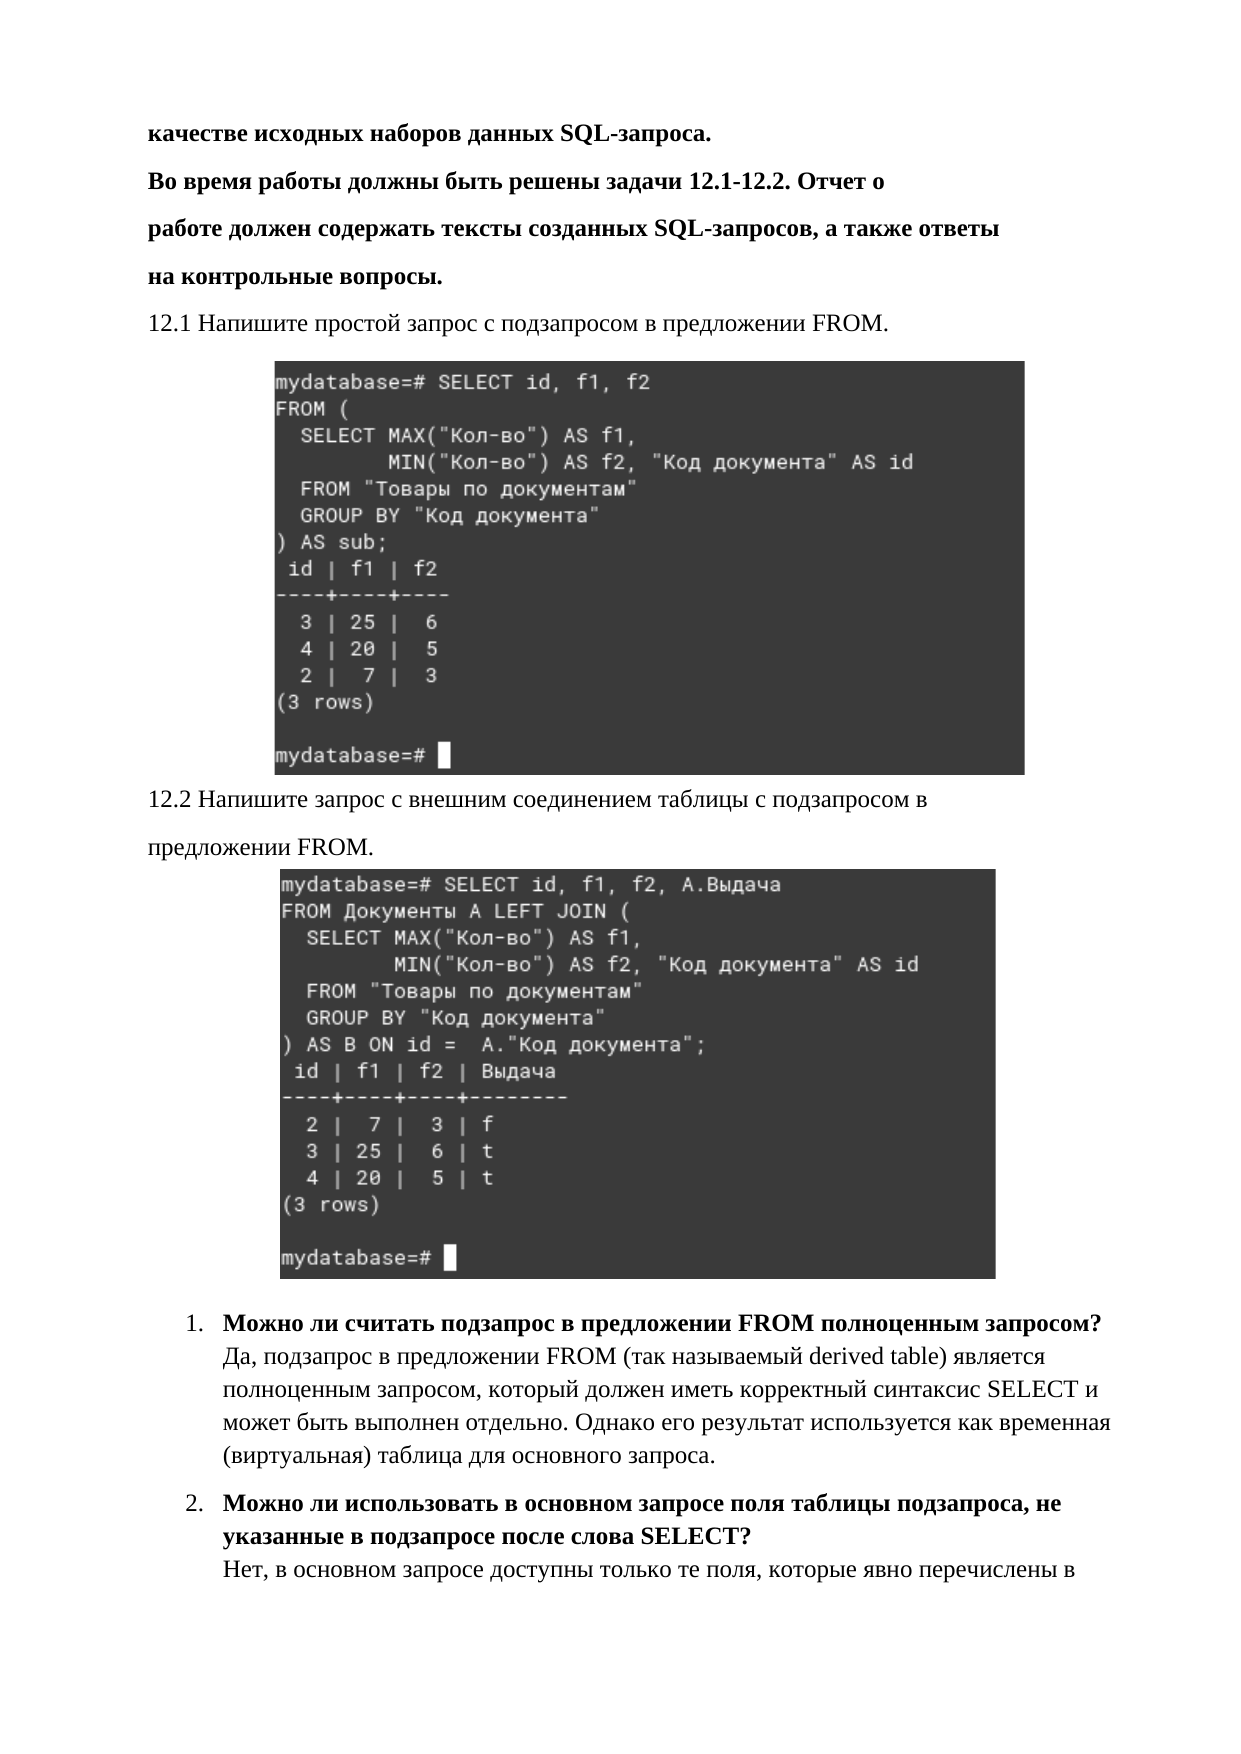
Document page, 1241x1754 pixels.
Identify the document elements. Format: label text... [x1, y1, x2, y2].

picture [274, 361, 1025, 775]
list Можно ли считать подзапрос в предложении FROM полноценным запросом? Да, подзапрос в предложении FROM (так называемый derived table) является полноценным запросом, который должен иметь корректный синтаксис SELECT и может быть выполнен отдельно. Однако его результат используется как временная (виртуальная) таблица для основного запроса. [185, 1308, 1152, 1469]
text качестве исходных наборов данных SQL-запроса. [148, 118, 1152, 147]
text работе должен содержать тексты созданных SQL-запросов, а также ответы [148, 213, 1152, 242]
text 12.2 Напишите запрос с внешним соединением таблицы с подзапросом в [148, 784, 1152, 813]
text Во время работы должны быть решены задачи 12.1-12.2. Отчет о [148, 166, 1152, 194]
list Можно ли использовать в основном запросе поля таблицы подзапроса, не указанные в подзапросе после слова SELECT? Нет, в основном запросе доступны только те поля, которые явно перечислены в [185, 1488, 1152, 1583]
picture [280, 869, 996, 1279]
text предложении FROM. [148, 832, 1152, 861]
text на контрольные вопросы. [148, 261, 1152, 290]
text 12.1 Напишите простой запрос с подзапросом в предложении FROM. [148, 308, 1152, 337]
